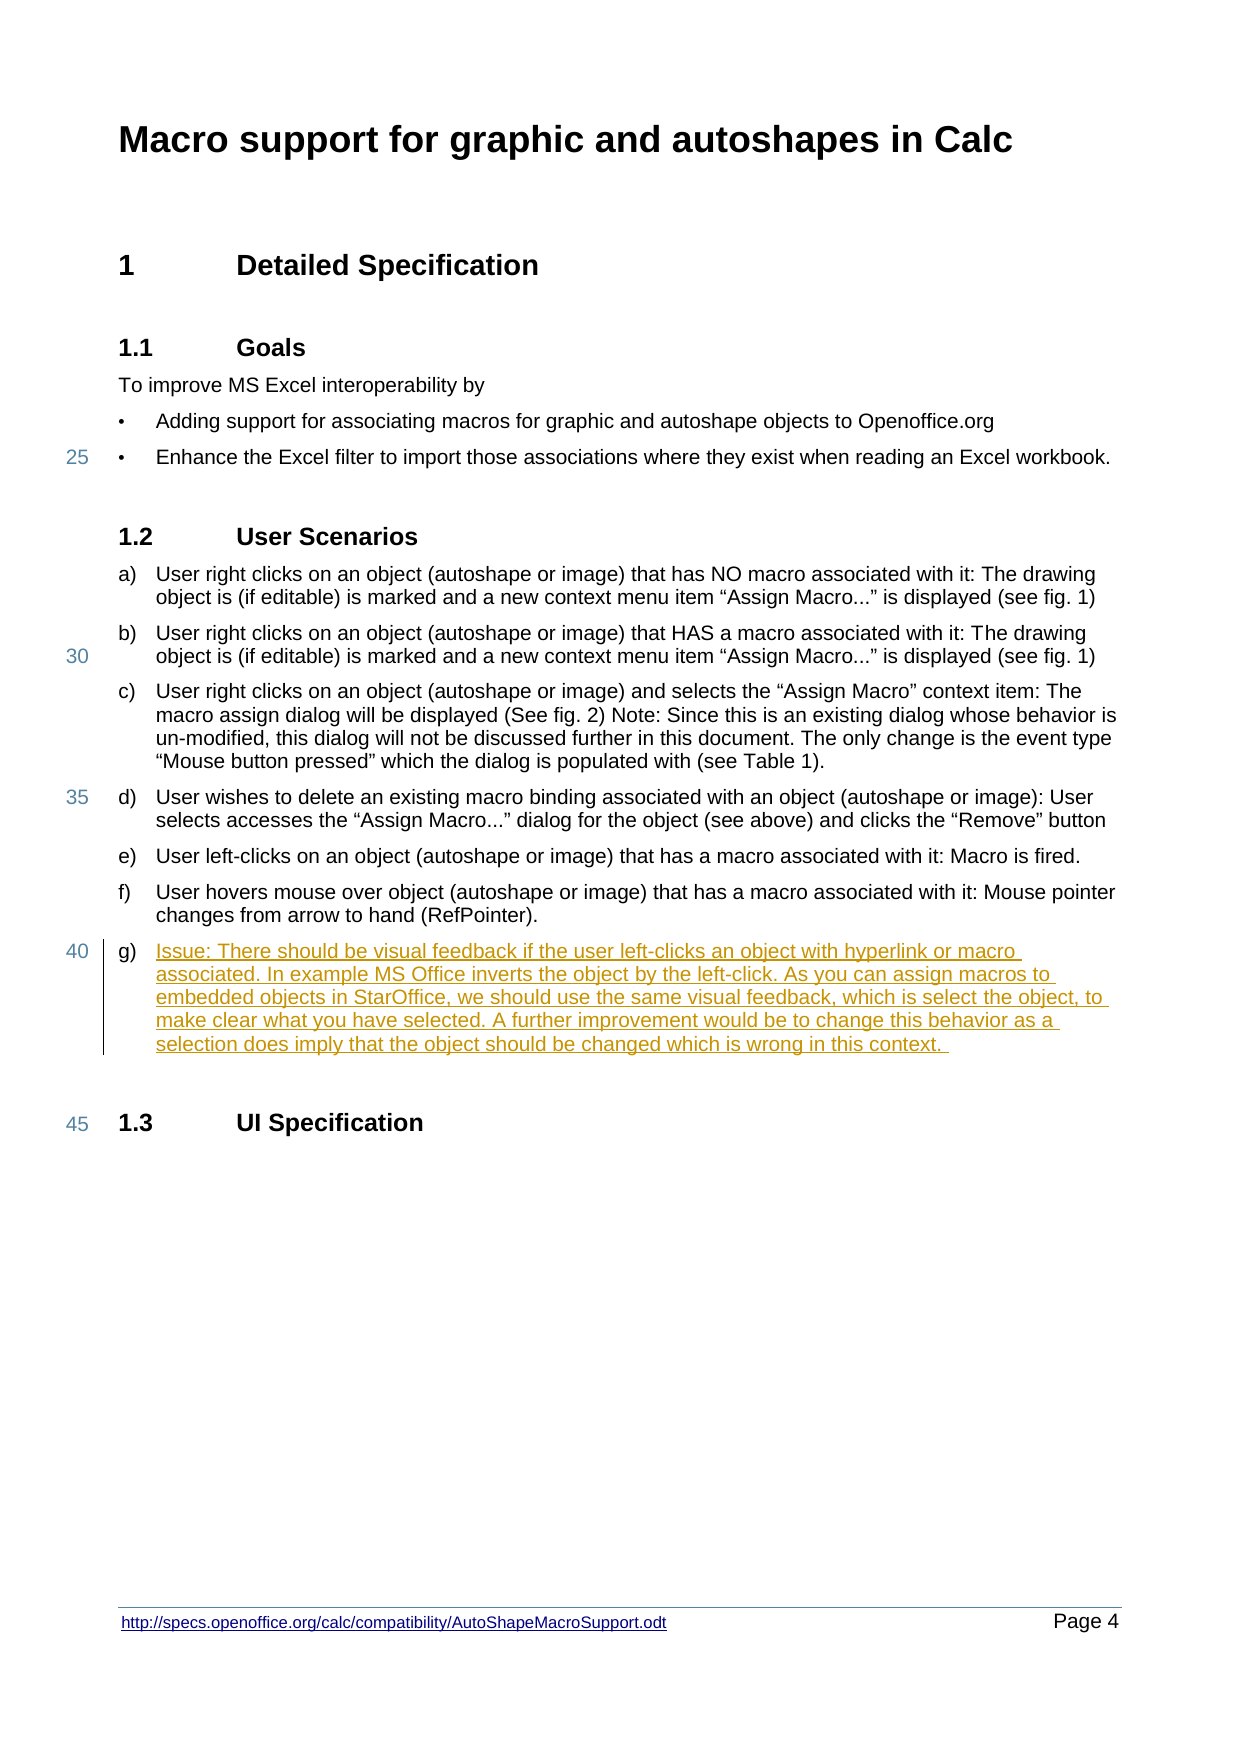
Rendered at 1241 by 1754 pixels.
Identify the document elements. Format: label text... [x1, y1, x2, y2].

subtitle UI Specification [118, 1109, 1122, 1137]
list Issue: There should be visual feedback if the user left-clicks an object with hyperlink or macro associated. In example MS Office inverts the object by the left-click. As you can assign macros to embedded objects in StarOffice, we should use the same visual feedback, which is select the object, to make clear what you have selected. A further improvement would be to change this behavior as a selection does imply that the object should be changed which is wrong in this context. [118, 939, 1122, 1055]
list User right clicks on an object (autoshape or image) that has NO macro associated with it: The drawing object is (if editable) is marked and a new context menu item “Assign Macro...” is displayed (see fig. 1) [118, 562, 1122, 609]
subtitle Detailed Specification [118, 248, 1122, 281]
list User right clicks on an object (autoshape or image) that HAS a macro associated with it: The drawing object is (if editable) is marked and a new context menu item “Assign Macro...” is displayed (see fig. 1) [118, 621, 1122, 668]
list User hovers mouse over object (autoshape or image) that has a macro associated with it: Mouse pointer changes from arrow to hand (RefPointer). [118, 880, 1122, 927]
list User left-clicks on an object (autoshape or image) that has a macro associated with it: Macro is fired. [118, 844, 1122, 868]
list User wishes to delete an existing macro binding associated with an object (autoshape or image): User selects accesses the “Assign Macro...” dialog for the object (see above) and clicks the “Remove” button [118, 786, 1122, 832]
subtitle User Scenarios [118, 522, 1122, 550]
subtitle Goals [118, 334, 1122, 362]
text To improve MS Excel interoperability by [118, 374, 1122, 397]
list Enhance the Excel filter to import those associations where they exist when reading an Excel workbook. [118, 445, 1122, 469]
list User right clicks on an object (autoshape or image) and selects the “Assign Macro” context item: The macro assign dialog will be displayed (See fig. 2) Note: Since this is an existing dialog whose behavior is un-modified, this dialog will not be discussed further in this document. The only change is the event type “Mouse button pressed” which the dialog is populated with (see Table 1). [118, 680, 1122, 773]
list Adding support for associating macros for graphic and autoshape objects to Openoffice.org [118, 410, 1122, 433]
